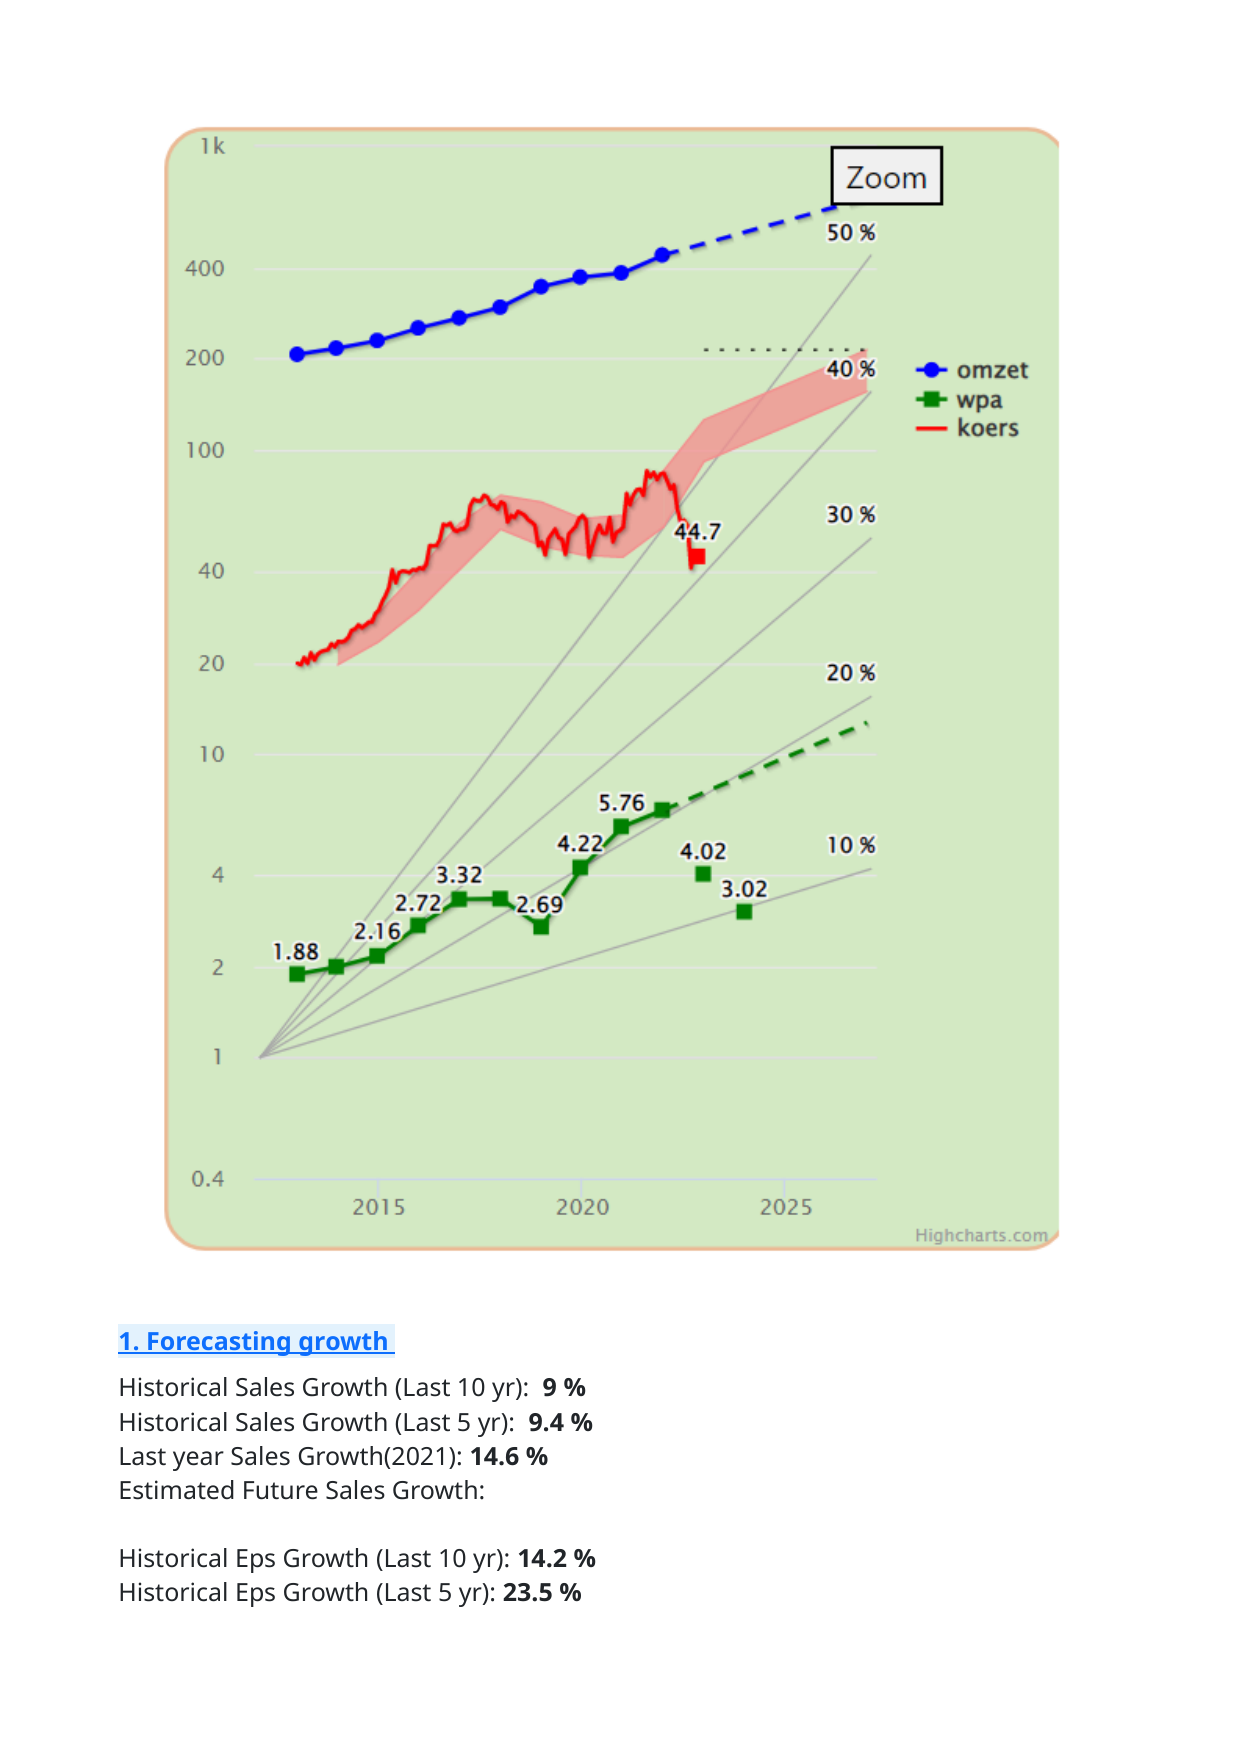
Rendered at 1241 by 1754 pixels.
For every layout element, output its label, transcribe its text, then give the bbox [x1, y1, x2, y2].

subtitle 1. Forecasting growth [118, 1323, 1122, 1358]
text Historical Sales Growth (Last 10 yr): 9 % Historical Sales Growth (Last 5 yr): 9.4 % Last year Sales Growth(2021): 14.6 % Estimated Future Sales Growth: Historical Eps Growth (Last 10 yr): 14.2 % Historical Eps Growth (Last 5 yr): 23.5 % [118, 1370, 1122, 1608]
